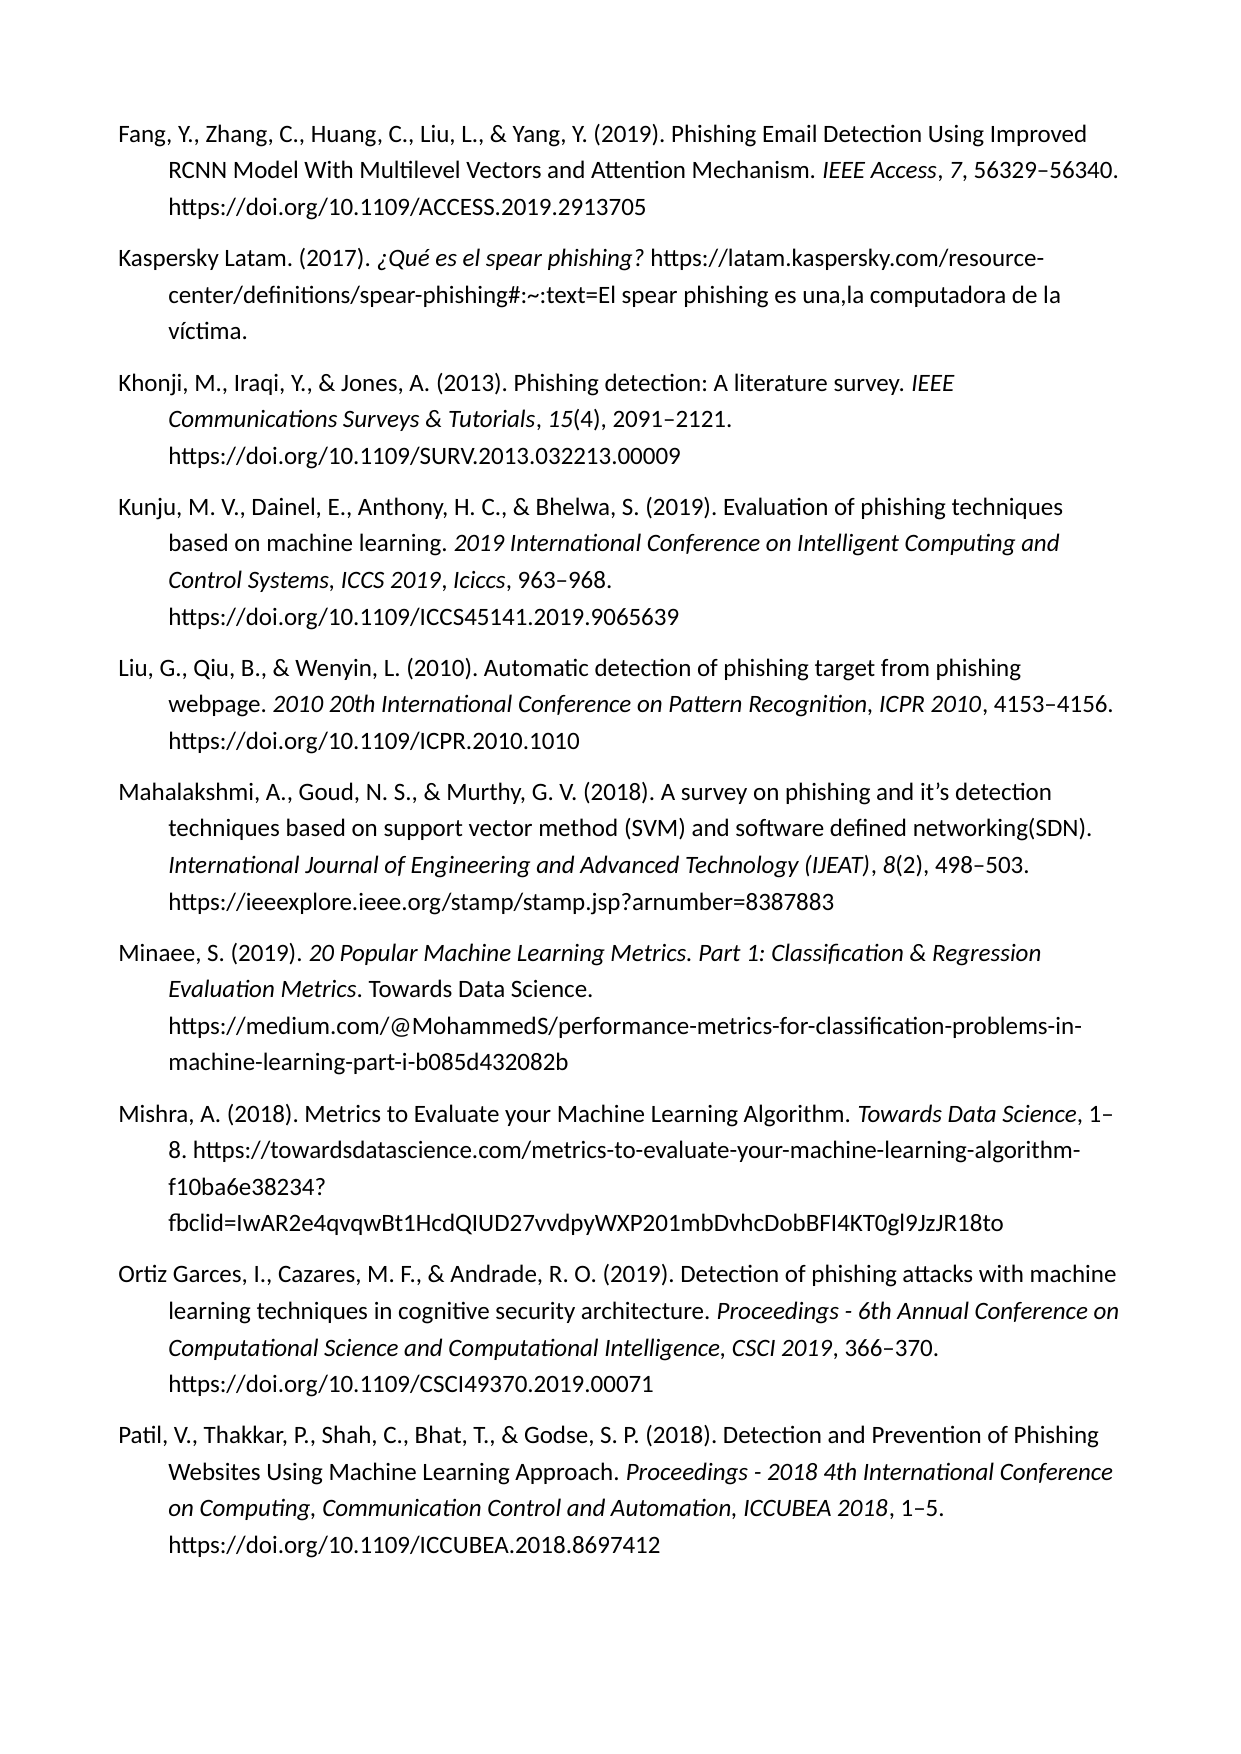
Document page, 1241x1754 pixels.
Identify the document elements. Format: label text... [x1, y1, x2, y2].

text Fang, Y., Zhang, C., Huang, C., Liu, L., & Yang, Y. (2019). Phishing Email Detection Using Improved RCNN Model With Multilevel Vectors and Attention Mechanism. IEEE Access, 7, 56329–56340. https://doi.org/10.1109/ACCESS.2019.2913705 [118, 118, 1122, 222]
text Khonji, M., Iraqi, Y., & Jones, A. (2013). Phishing detection: A literature survey. IEEE Communications Surveys & Tutorials, 15(4), 2091–2121. https://doi.org/10.1109/SURV.2013.032213.00009 [118, 367, 1122, 470]
text Kaspersky Latam. (2017). ¿Qué es el spear phishing? https://latam.kaspersky.com/resource-center/definitions/spear-phishing#:~:text=El spear phishing es una,la computadora de la víctima. [118, 242, 1122, 346]
text Liu, G., Qiu, B., & Wenyin, L. (2010). Automatic detection of phishing target from phishing webpage. 2010 20th International Conference on Pattern Recognition, ICPR 2010, 4153–4156. https://doi.org/10.1109/ICPR.2010.1010 [118, 652, 1122, 755]
text Mahalakshmi, A., Goud, N. S., & Murthy, G. V. (2018). A survey on phishing and it’s detection techniques based on support vector method (SVM) and software defined networking(SDN). International Journal of Engineering and Advanced Technology (IJEAT), 8(2), 498–503. https://ieeexplore.ieee.org/stamp/stamp.jsp?arnumber=8387883 [118, 776, 1122, 916]
text Ortiz Garces, I., Cazares, M. F., & Andrade, R. O. (2019). Detection of phishing attacks with machine learning techniques in cognitive security architecture. Proceedings - 6th Annual Conference on Computational Science and Computational Intelligence, CSCI 2019, 366–370. https://doi.org/10.1109/CSCI49370.2019.00071 [118, 1258, 1122, 1399]
text Mishra, A. (2018). Metrics to Evaluate your Machine Learning Algorithm. Towards Data Science, 1–8. https://towardsdatascience.com/metrics-to-evaluate-your-machine-learning-algorithm-f10ba6e38234?fbclid=IwAR2e4qvqwBt1HcdQIUD27vvdpyWXP201mbDvhcDobBFI4KT0gl9JzJR18to [118, 1098, 1122, 1238]
text Minaee, S. (2019). 20 Popular Machine Learning Metrics. Part 1: Classification & Regression Evaluation Metrics. Towards Data Science. https://medium.com/@MohammedS/performance-metrics-for-classification-problems-in-machine-learning-part-i-b085d432082b [118, 937, 1122, 1077]
text Kunju, M. V., Dainel, E., Anthony, H. C., & Bhelwa, S. (2019). Evaluation of phishing techniques based on machine learning. 2019 International Conference on Intelligent Computing and Control Systems, ICCS 2019, Iciccs, 963–968. https://doi.org/10.1109/ICCS45141.2019.9065639 [118, 491, 1122, 631]
text Patil, V., Thakkar, P., Shah, C., Bhat, T., & Godse, S. P. (2018). Detection and Prevention of Phishing Websites Using Machine Learning Approach. Proceedings - 2018 4th International Conference on Computing, Communication Control and Automation, ICCUBEA 2018, 1–5. https://doi.org/10.1109/ICCUBEA.2018.8697412 [118, 1419, 1122, 1559]
